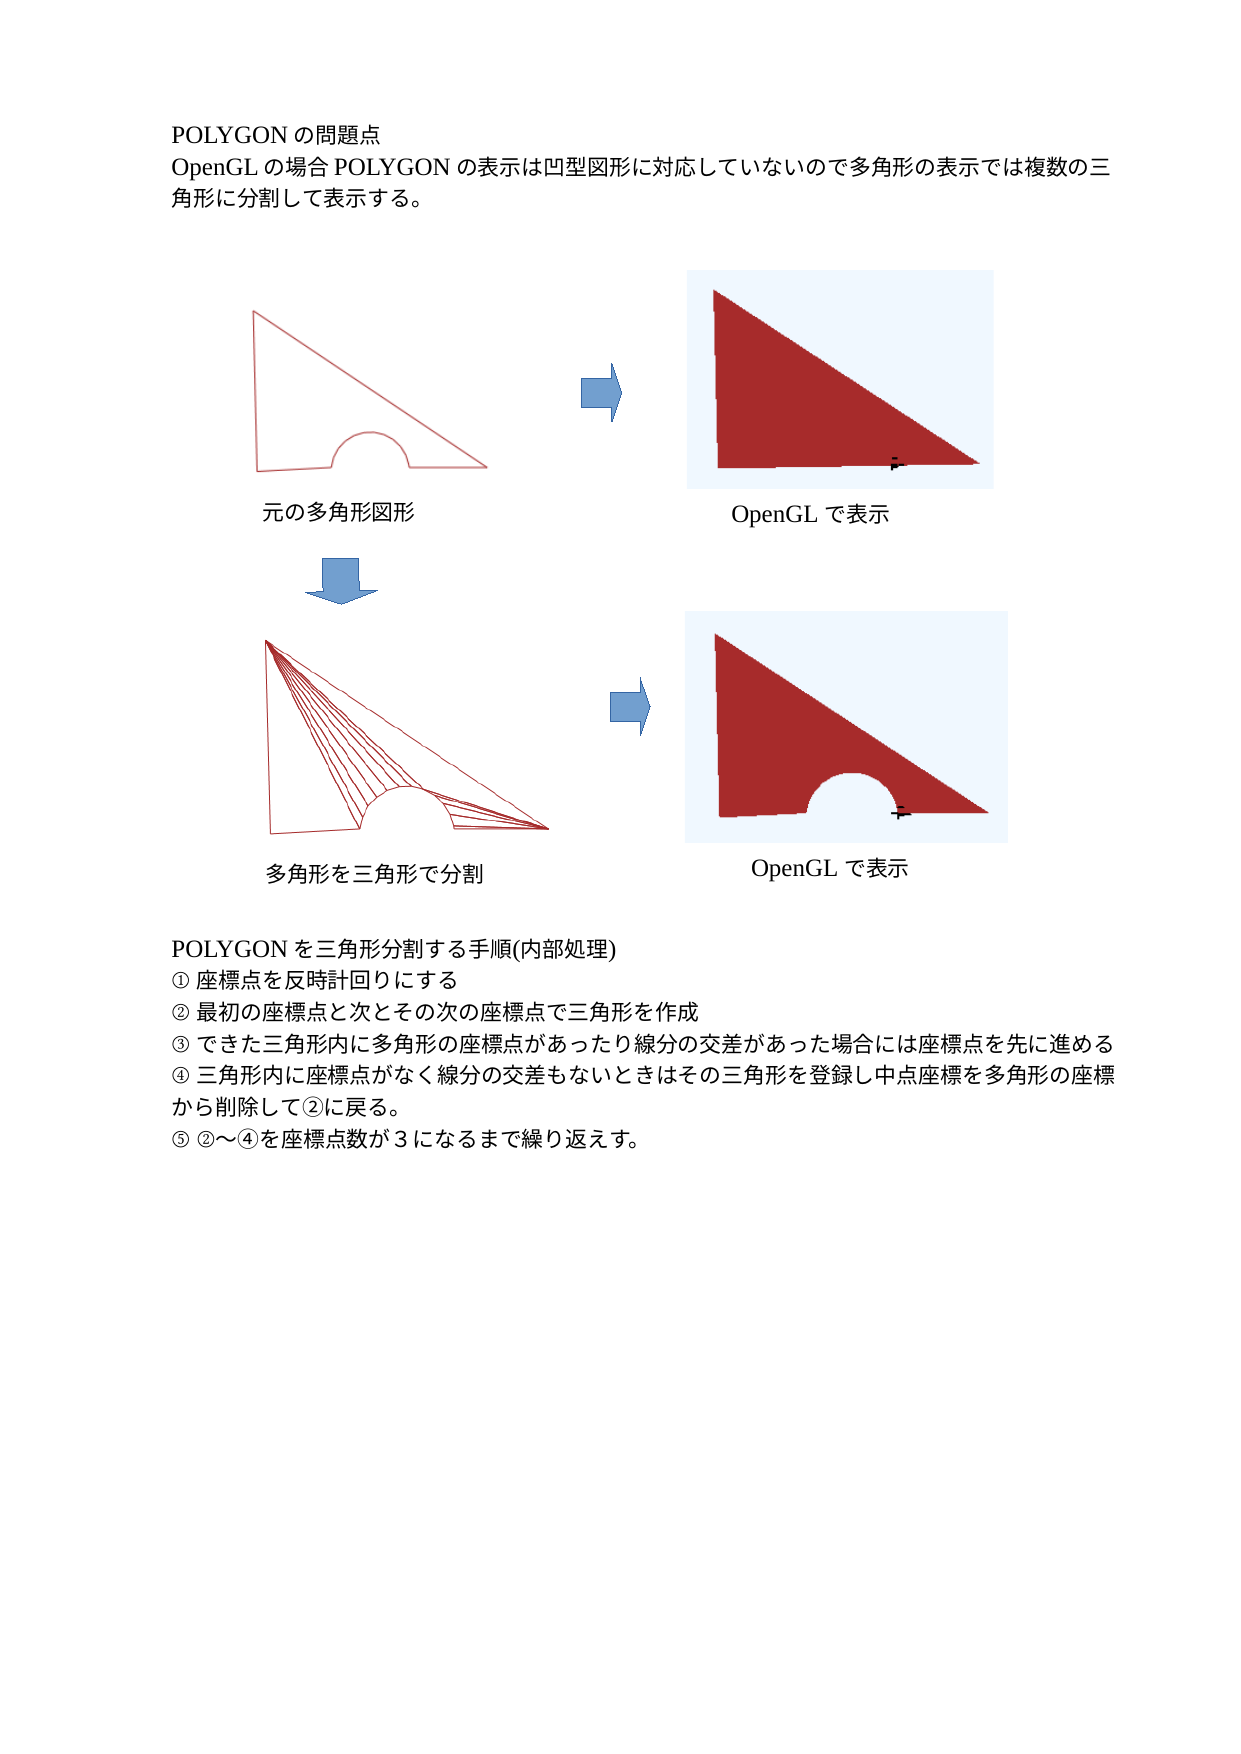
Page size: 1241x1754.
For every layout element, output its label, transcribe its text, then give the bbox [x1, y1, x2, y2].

picture [684, 611, 1008, 843]
text POLYGONを三角形分割する手順(内部処理) [171, 932, 1122, 963]
text ③ できた三角形内に多角形の座標点があったり線分の交差があった場合には座標点を先に進める [171, 1027, 1122, 1058]
text ② 最初の座標点と次とその次の座標点で三角形を作成 [171, 995, 1122, 1027]
text POLYGONの問題点 OpenGLの場合POLYGONの表示は凹型図形に対応していないので多角形の表示では複数の三角形に分割して表示する。 [171, 118, 1122, 213]
text ⑤ ②～④を座標点数が３になるまで繰り返えす。 [171, 1122, 1122, 1153]
text ① 座標点を反時計回りにする [171, 963, 1122, 995]
text ④ 三角形内に座標点がなく線分の交差もないときはその三角形を登録し中点座標を多角形の座標から削除して②に戻る。 [171, 1058, 1122, 1122]
picture [226, 288, 520, 496]
picture [236, 617, 569, 857]
picture [686, 270, 994, 489]
